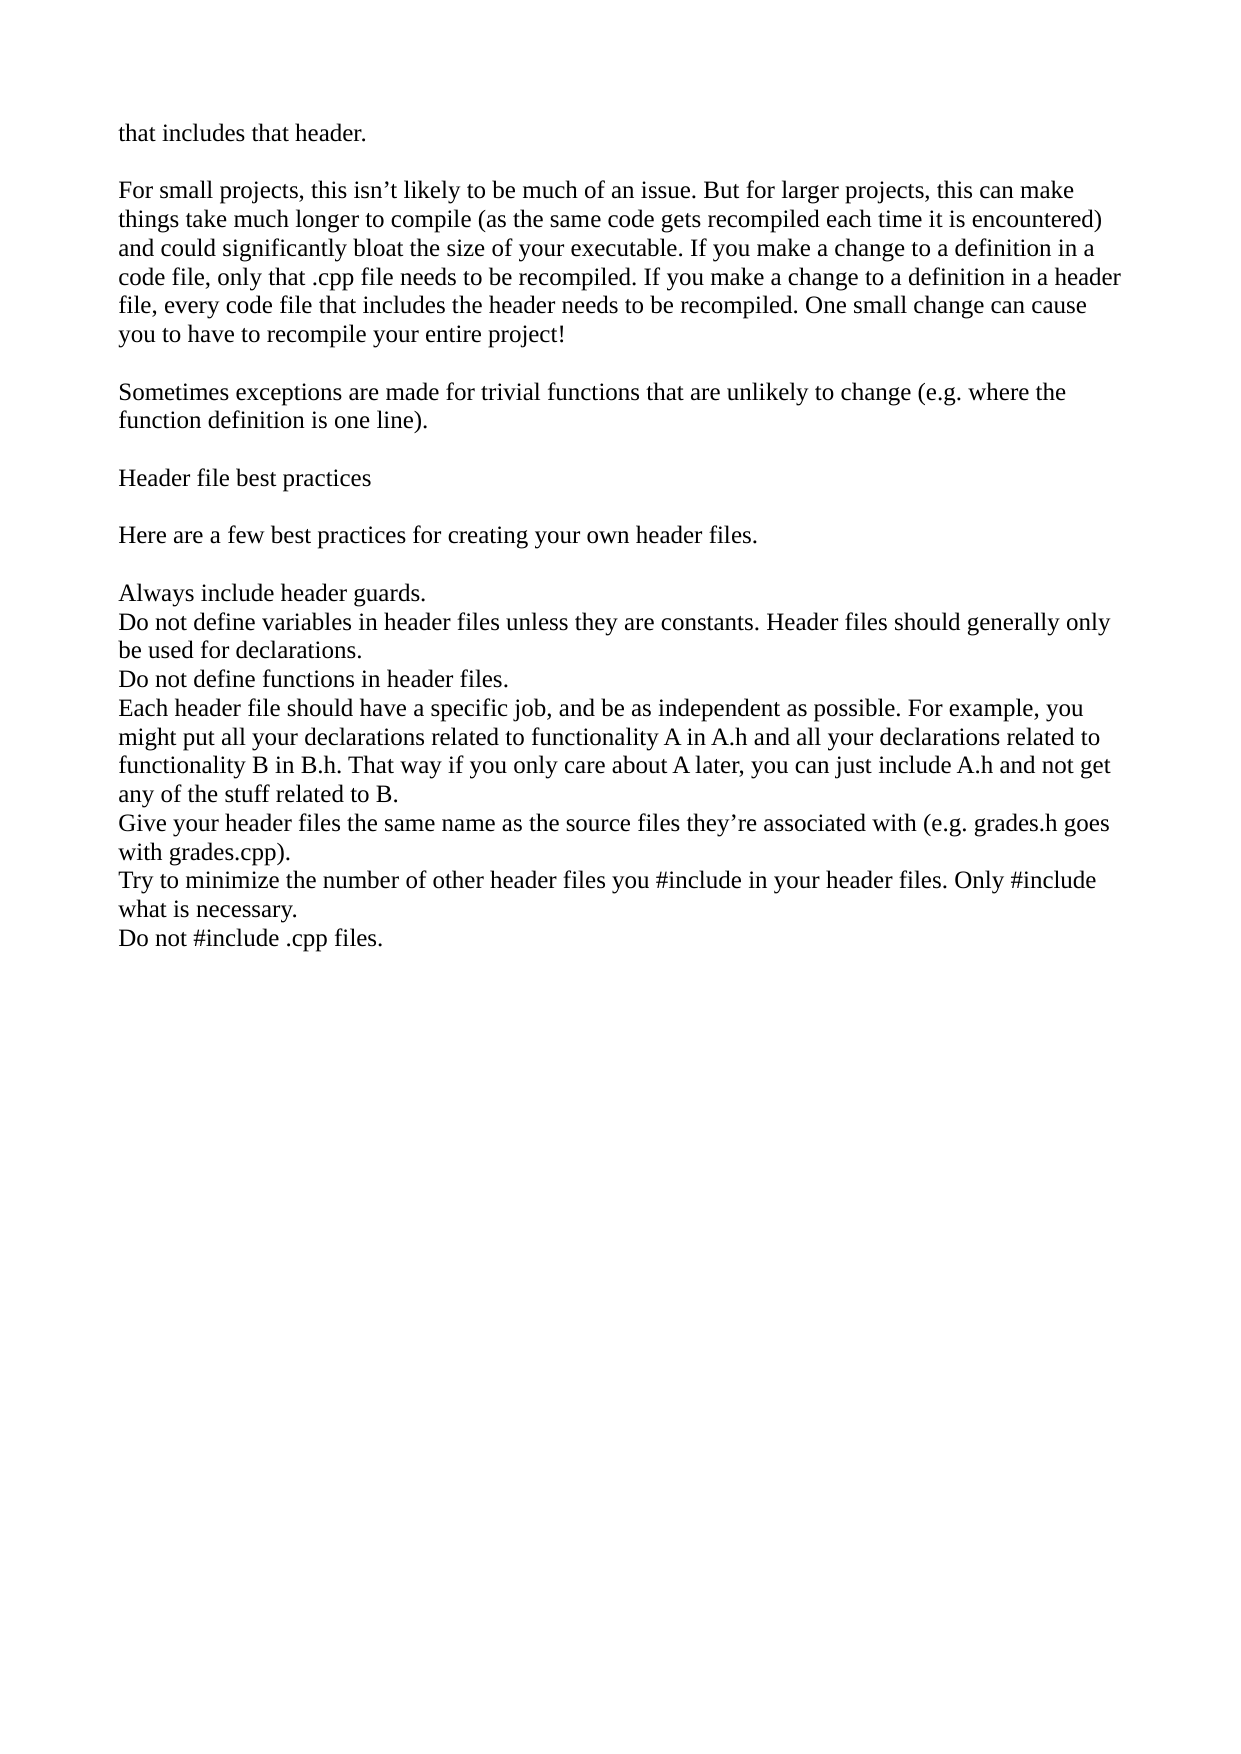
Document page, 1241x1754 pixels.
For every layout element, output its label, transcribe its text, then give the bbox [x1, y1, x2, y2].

text Always include header guards. [118, 578, 1122, 607]
text Here are a few best practices for creating your own header files. [118, 521, 1122, 549]
text Do not #include .cpp files. [118, 923, 1122, 952]
text Sometimes exceptions are made for trivial functions that are unlikely to change (e.g. where the function definition is one line). [118, 377, 1122, 434]
text Do not define functions in header files. [118, 664, 1122, 693]
text Each header file should have a specific job, and be as independent as possible. For example, you might put all your declarations related to functionality A in A.h and all your declarations related to functionality B in B.h. That way if you only care about A later, you can just include A.h and not get any of the stuff related to B. [118, 693, 1122, 808]
text For small projects, this isn’t likely to be much of an issue. But for larger projects, this can make things take much longer to compile (as the same code gets recompiled each time it is encountered) and could significantly bloat the size of your executable. If you make a change to a definition in a code file, only that .cpp file needs to be recompiled. If you make a change to a definition in a header file, every code file that includes the header needs to be recompiled. One small change can cause you to have to recompile your entire project! [118, 176, 1122, 348]
text Give your header files the same name as the source files they’re associated with (e.g. grades.h goes with grades.cpp). [118, 808, 1122, 866]
text that includes that header. [118, 118, 1122, 147]
text Do not define variables in header files unless they are constants. Header files should generally only be used for declarations. [118, 607, 1122, 664]
text Header file best practices [118, 463, 1122, 492]
text Try to minimize the number of other header files you #include in your header files. Only #include what is necessary. [118, 866, 1122, 923]
